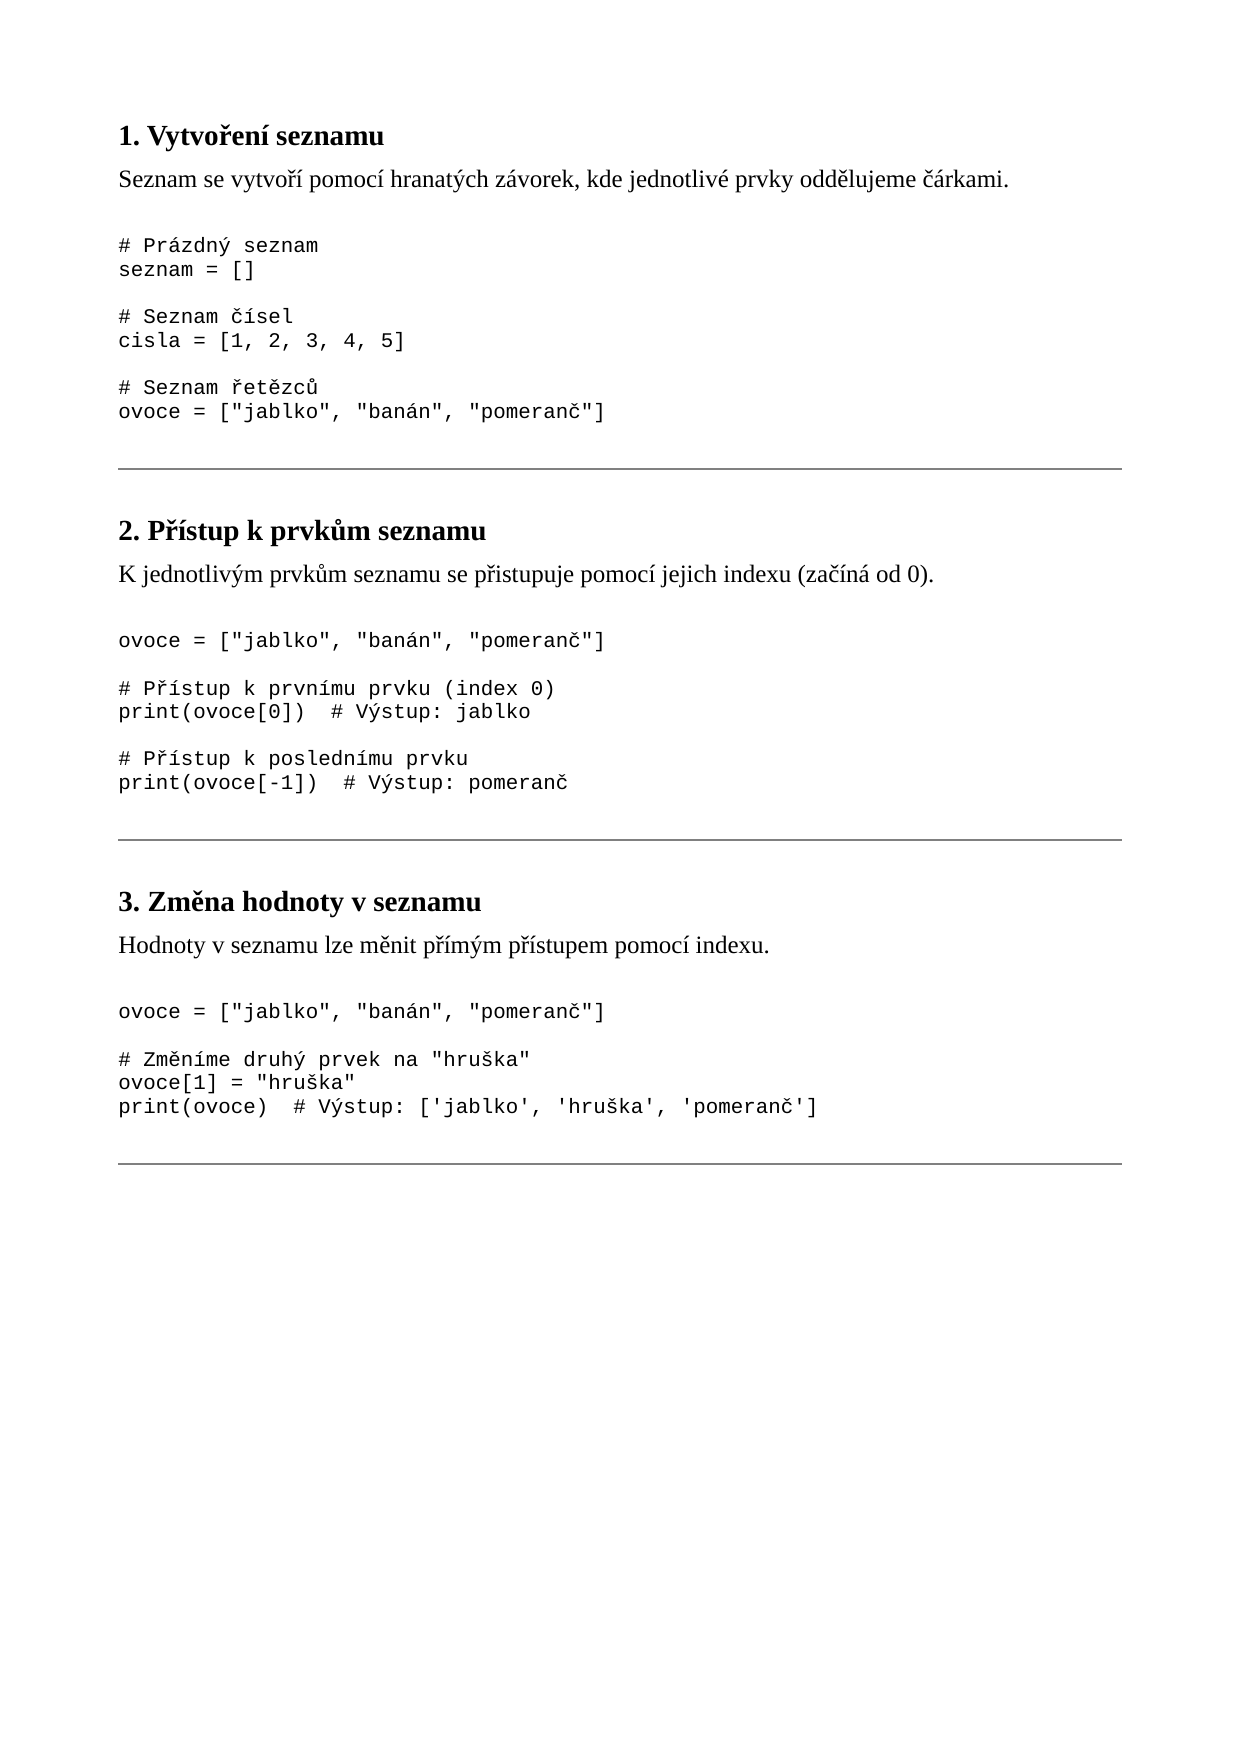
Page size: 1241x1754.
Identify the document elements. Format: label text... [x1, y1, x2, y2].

text # Přístup k poslednímu prvku [118, 748, 1122, 772]
text ovoce = ["jablko", "banán", "pomeranč"] [118, 401, 1122, 424]
subtitle 1. Vytvoření seznamu [118, 118, 1122, 152]
text print(ovoce) # Výstup: ['jablko', 'hruška', 'pomeranč'] [118, 1096, 1122, 1119]
text cisla = [1, 2, 3, 4, 5] [118, 330, 1122, 354]
text ovoce[1] = "hruška" [118, 1072, 1122, 1096]
text Hodnoty v seznamu lze měnit přímým přístupem pomocí indexu. [118, 930, 1122, 959]
text # Seznam řetězců [118, 377, 1122, 401]
subtitle 3. Změna hodnoty v seznamu [118, 884, 1122, 918]
text ovoce = ["jablko", "banán", "pomeranč"] [118, 1001, 1122, 1025]
text print(ovoce[0]) # Výstup: jablko [118, 701, 1122, 725]
text seznam = [] [118, 259, 1122, 283]
text ovoce = ["jablko", "banán", "pomeranč"] [118, 630, 1122, 654]
text # Přístup k prvnímu prvku (index 0) [118, 677, 1122, 701]
subtitle 2. Přístup k prvkům seznamu [118, 513, 1122, 546]
text # Změníme druhý prvek na "hruška" [118, 1049, 1122, 1072]
text # Prázdný seznam [118, 235, 1122, 259]
text # Seznam čísel [118, 306, 1122, 330]
text print(ovoce[-1]) # Výstup: pomeranč [118, 772, 1122, 796]
text Seznam se vytvoří pomocí hranatých závorek, kde jednotlivé prvky oddělujeme čárkami. [118, 164, 1122, 193]
text K jednotlivým prvkům seznamu se přistupuje pomocí jejich indexu (začíná od 0). [118, 559, 1122, 588]
